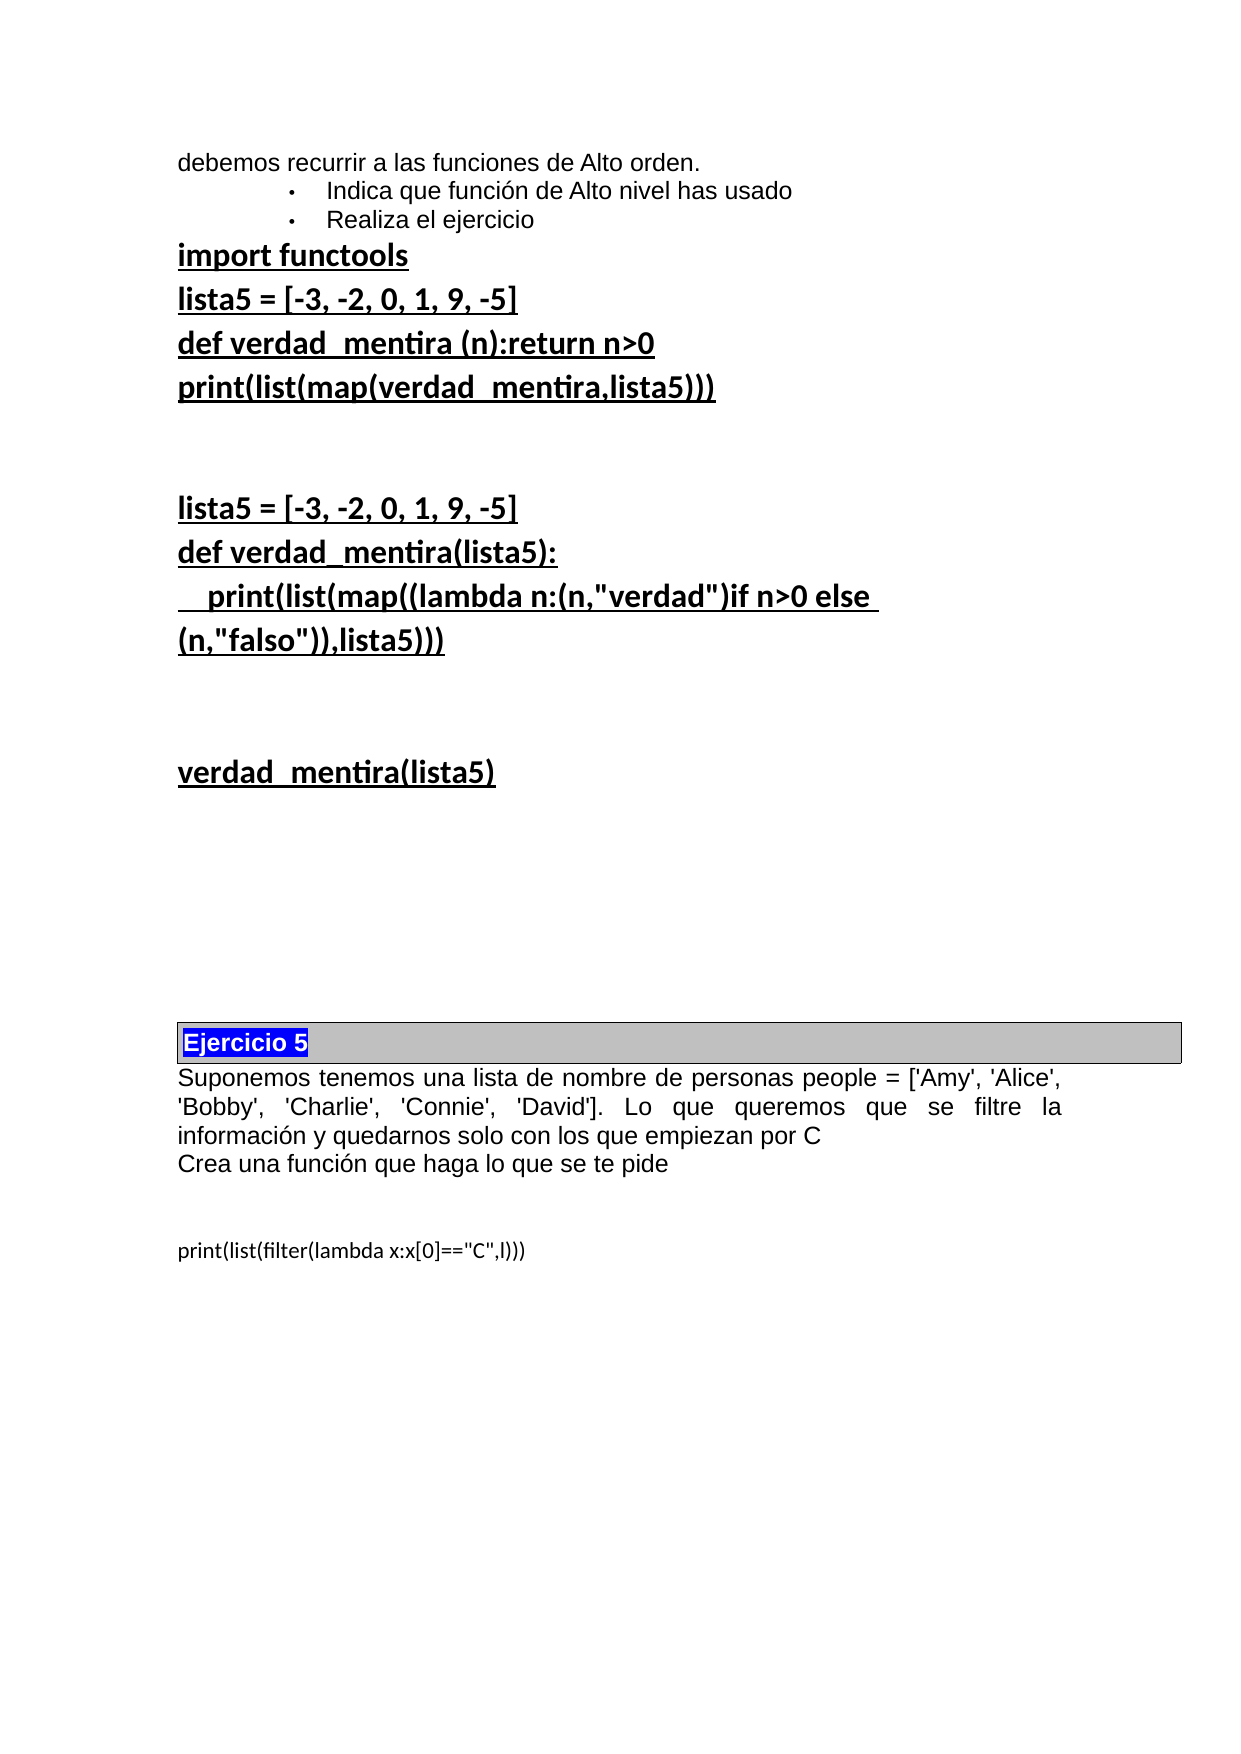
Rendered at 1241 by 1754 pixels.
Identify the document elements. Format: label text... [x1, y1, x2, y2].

text import functools lista5 = [-3, -2, 0, 1, 9, -5] def verdad_mentira (n):return n>0 print(list(map(verdad_mentira,lista5))) [177, 234, 1063, 406]
list Indica que función de Alto nivel has usado [288, 176, 1063, 205]
text Suponemos tenemos una lista de nombre de personas people = ['Amy', 'Alice', 'Bobby', 'Charlie', 'Connie', 'David']. Lo que queremos que se filtre la información y quedarnos solo con los que empiezan por C [177, 1064, 1063, 1149]
text Crea una función que haga lo que se te pide [177, 1149, 1063, 1178]
text print(list(filter(lambda x:x[0]=="C",l))) [177, 1236, 1063, 1264]
table_header Ejercicio 5 [178, 1023, 1181, 1063]
text debemos recurrir a las funciones de Alto orden. [177, 148, 1063, 176]
text lista5 = [-3, -2, 0, 1, 9, -5] def verdad_mentira(lista5): print(list(map((lambda n:(n,"verdad")if n>0 else (n,"falso")),lista5))) verdad_mentira(lista5) [177, 487, 1063, 791]
list Realiza el ejercicio [288, 205, 1063, 234]
